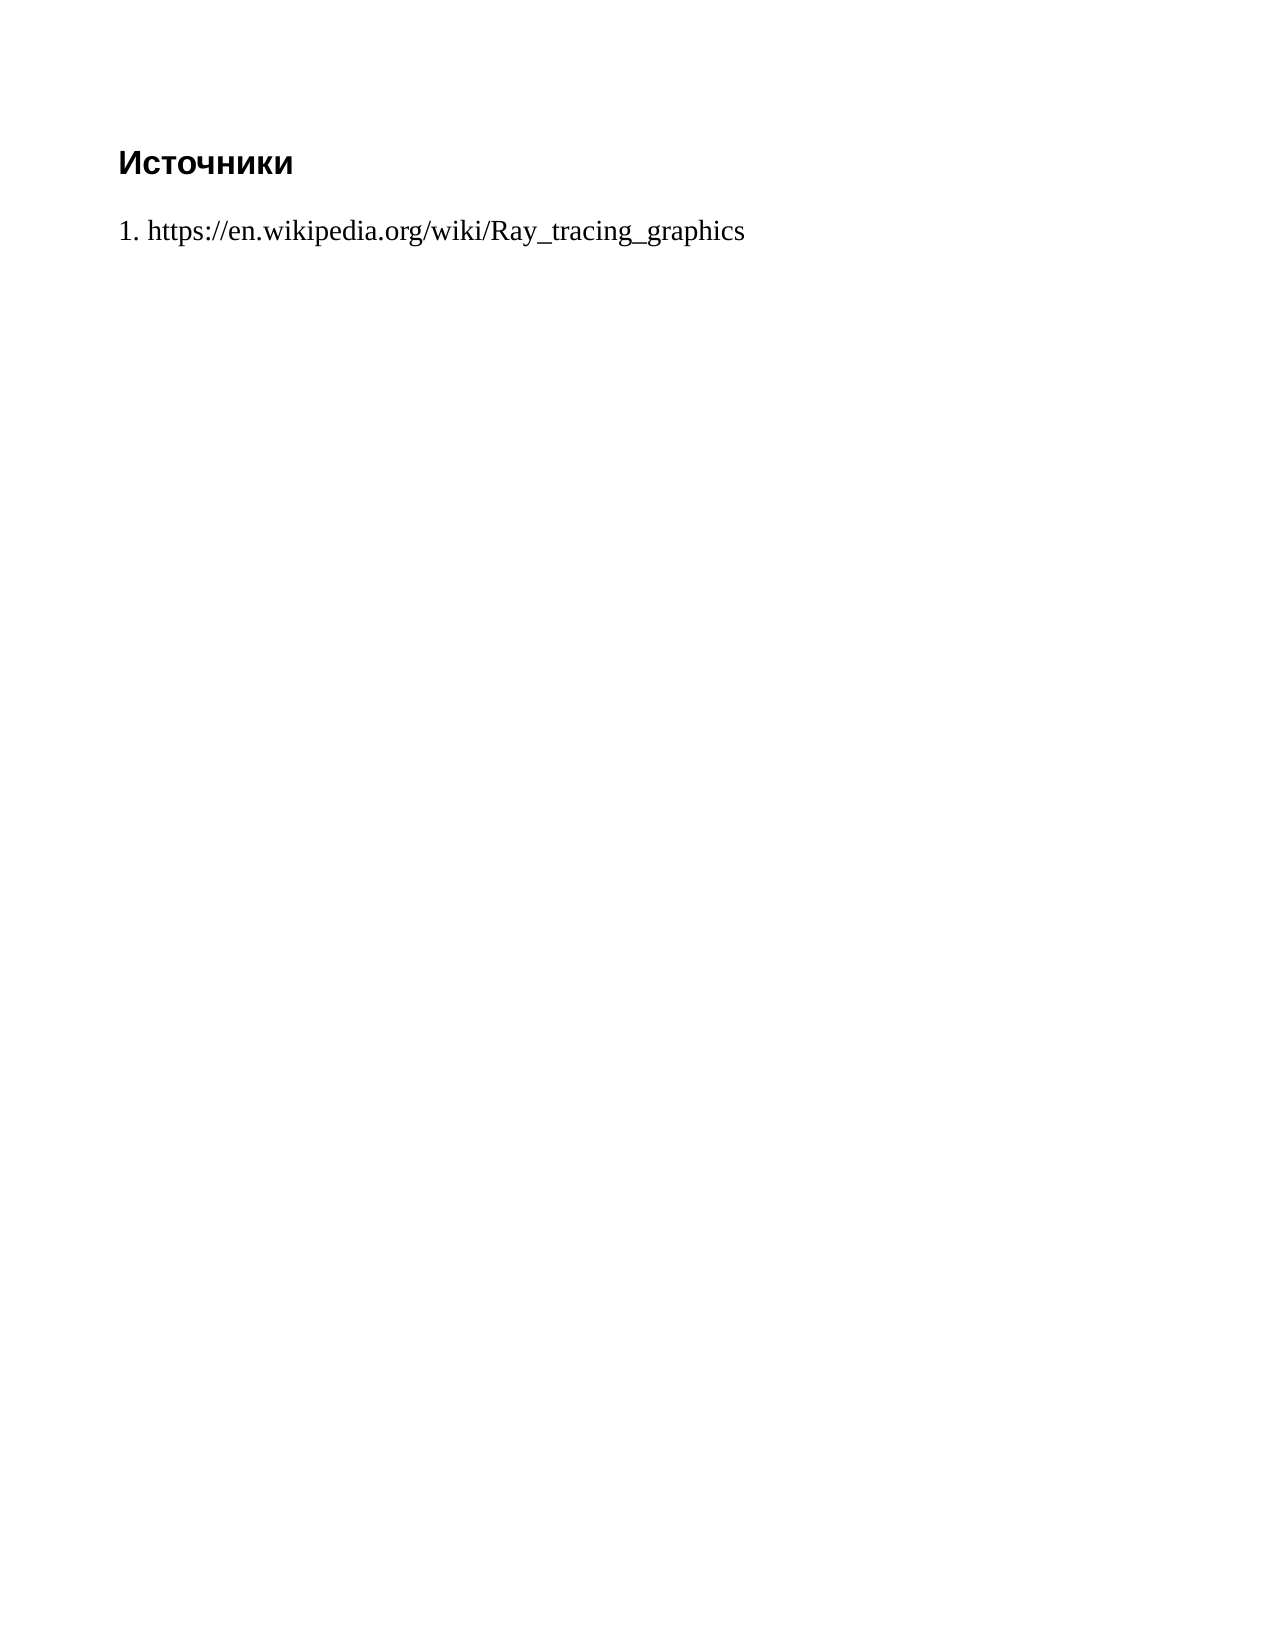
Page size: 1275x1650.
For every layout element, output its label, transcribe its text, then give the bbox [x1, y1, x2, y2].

subtitle Источники [118, 143, 1157, 182]
text 1. https://en.wikipedia.org/wiki/Ray_tracing_graphics [118, 213, 1157, 247]
